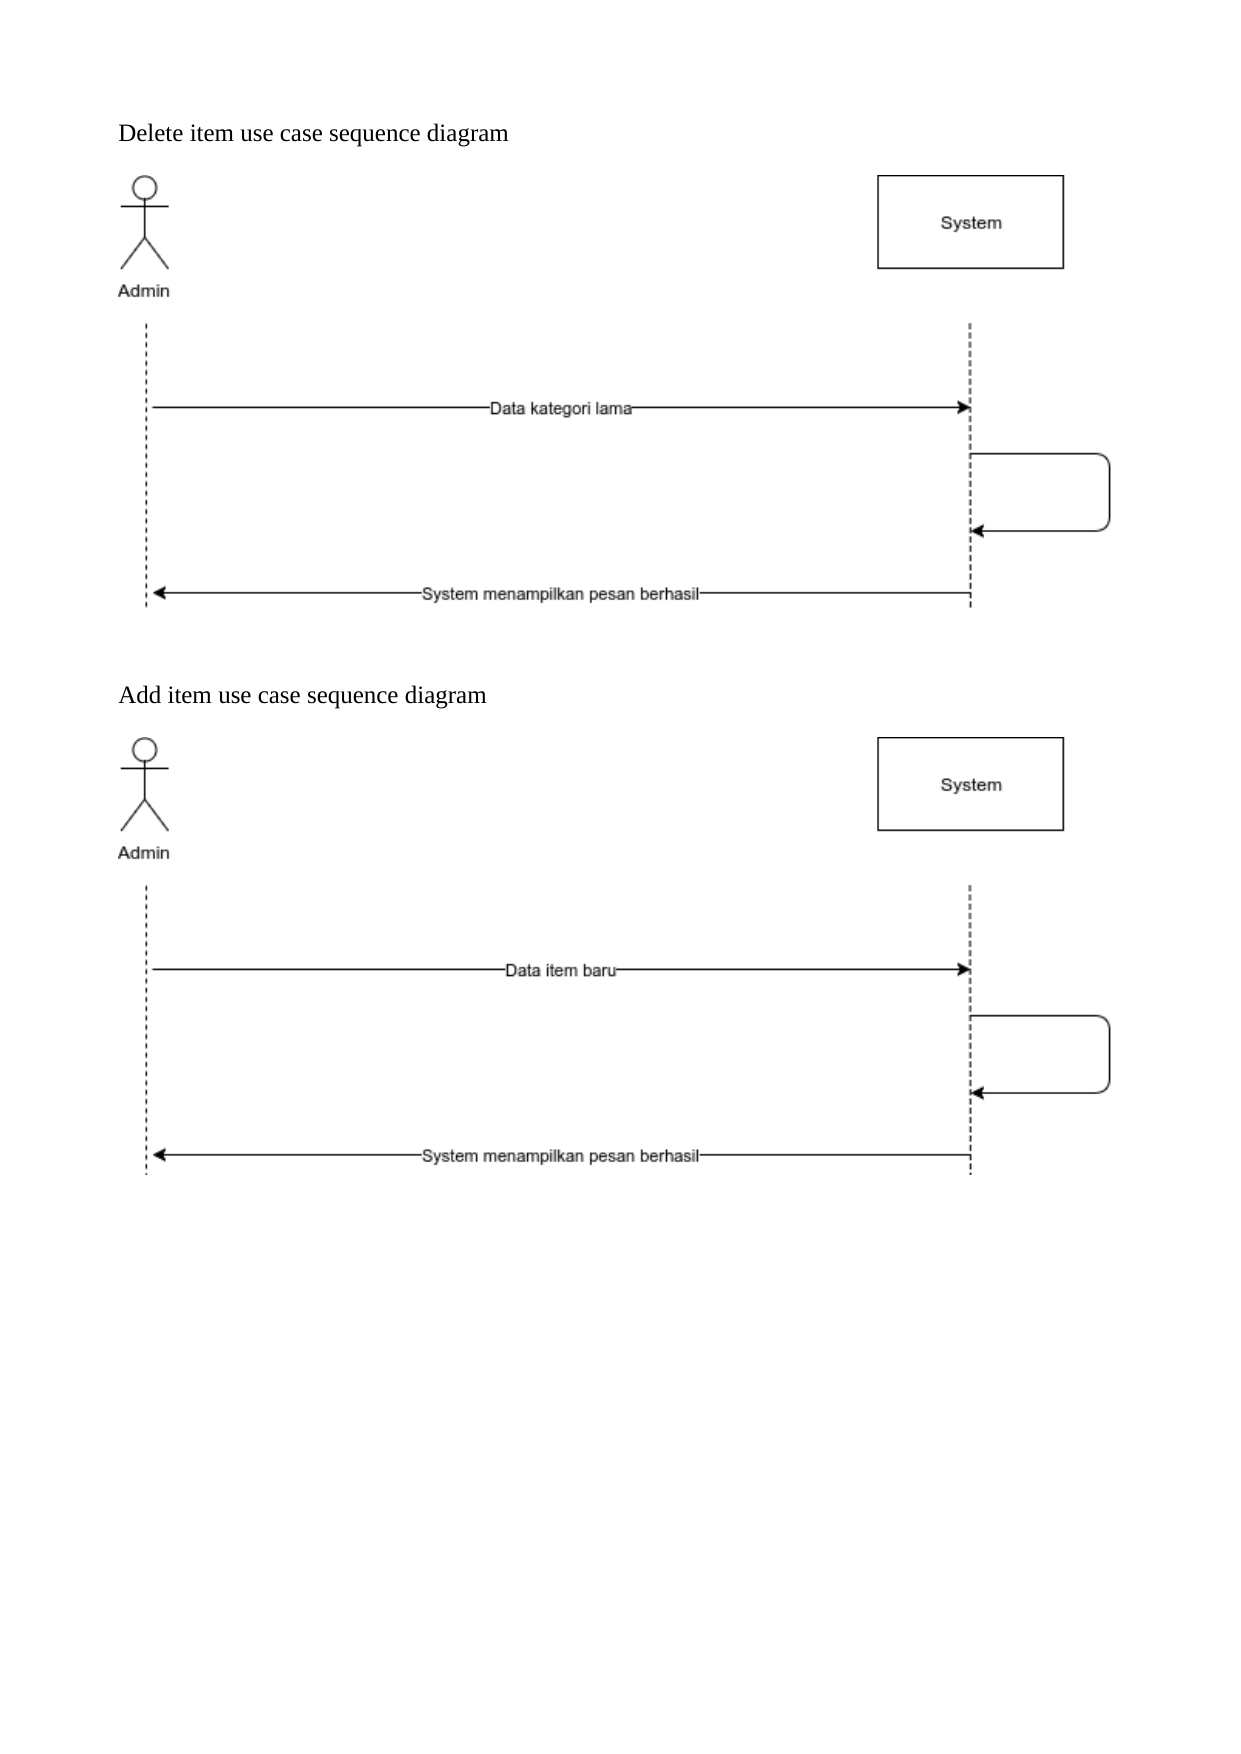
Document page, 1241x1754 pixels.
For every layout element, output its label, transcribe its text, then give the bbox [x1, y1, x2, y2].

text Delete item use case sequence diagram [118, 118, 1122, 147]
picture [118, 175, 1123, 609]
text Add item use case sequence diagram [118, 680, 1122, 709]
picture [118, 737, 1123, 1175]
